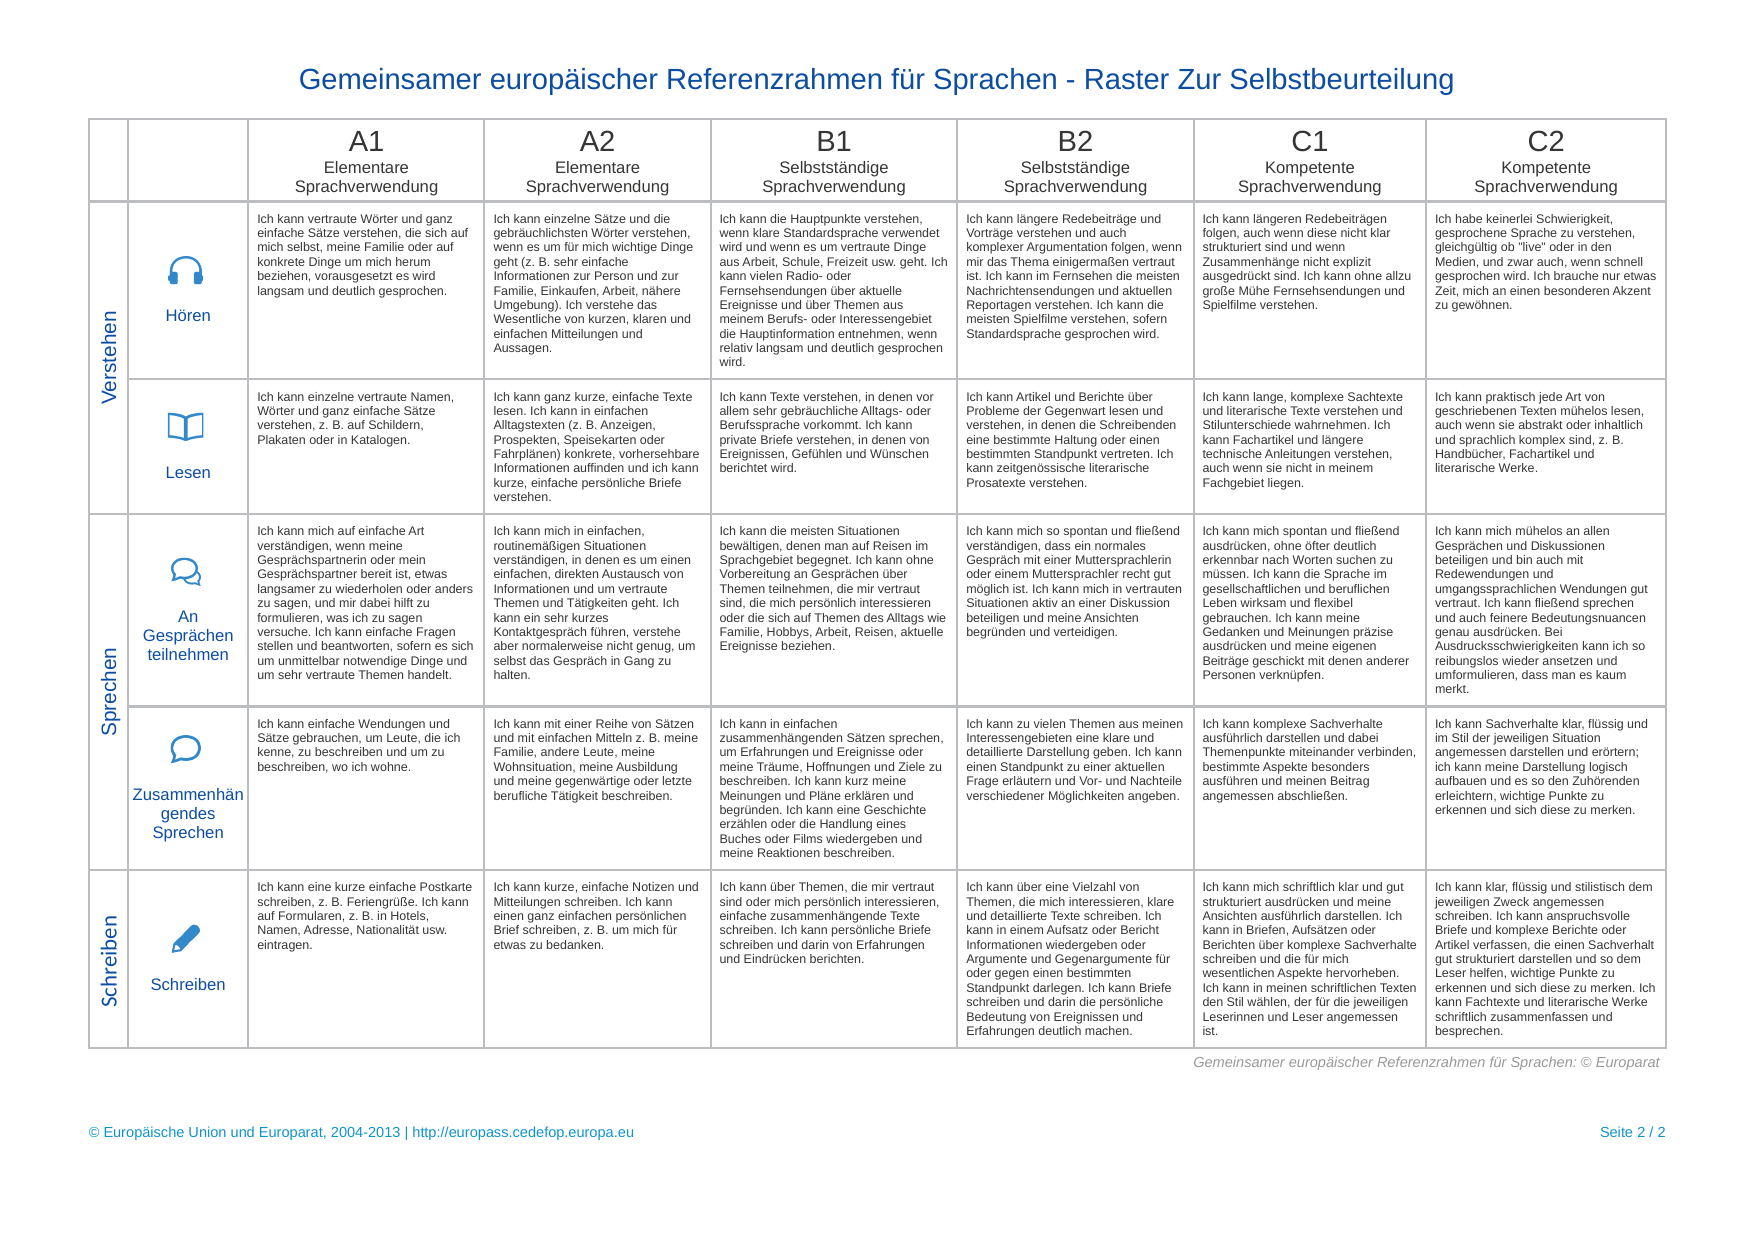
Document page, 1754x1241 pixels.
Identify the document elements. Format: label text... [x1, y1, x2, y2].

table_header B2 Selbstständige Sprachverwendung [958, 120, 1193, 200]
picture [167, 923, 204, 954]
table_cell Zusammenhängendes Sprechen [129, 708, 247, 869]
picture [520, 1129, 526, 1137]
picture [167, 255, 204, 285]
table_cell Ich kann mich mühelos an allen Gesprächen und Diskussionen beteiligen und bin auch mit Redewendungen und umgangssprachlichen Wendungen gut vertraut. Ich kann fließend sprechen und auch feinere Bedeutungsnuancen genau ausdrücken. Bei Ausdrucksschwierigkeiten kann ich so reibungslos wieder ansetzen und umformulieren, dass man es kaum merkt. [1427, 515, 1665, 705]
picture [501, 1129, 508, 1137]
picture [88, 1127, 98, 1137]
table_cell Ich kann eine kurze einfache Postkarte schreiben, z. B. Feriengrüße. Ich kann auf Formularen, z. B. in Hotels, Namen, Adresse, Nationalität usw. eintragen. [249, 871, 483, 1047]
table_cell Ich kann Sachverhalte klar, flüssig und im Stil der jeweiligen Situation angemessen darstellen und erörtern; ich kann meine Darstellung logisch aufbauen und es so den Zuhörenden erleichtern, wichtige Punkte zu erkennen und sich diese zu merken. [1427, 708, 1665, 869]
table_cell Verstehen [90, 203, 127, 513]
table_cell Ich kann die meisten Situationen bewältigen, denen man auf Reisen im Sprachgebiet begegnet. Ich kann ohne Vorbereitung an Gesprächen über Themen teilnehmen, die mir vertraut sind, die mich persönlich interessieren oder die sich auf Themen des Alltags wie Familie, Hobbys, Arbeit, Reisen, aktuelle Ereignisse beziehen. [712, 515, 956, 705]
picture [169, 1126, 173, 1137]
picture [470, 1129, 476, 1137]
picture [606, 1129, 613, 1137]
picture [544, 1126, 548, 1137]
picture [298, 1129, 305, 1137]
picture [598, 1129, 604, 1140]
table_cell Ich kann längere Redebeiträge und Vorträge verstehen und auch komplexer Argumentation folgen, wenn mir das Thema einigermaßen vertraut ist. Ich kann im Fernsehen die meisten Nachrichtensendungen und aktuellen Reportagen verstehen. Ich kann die meisten Spielfilme verstehen, sofern Standardsprache gesprochen wird. [958, 203, 1193, 378]
picture [618, 1129, 624, 1137]
picture [135, 1129, 141, 1140]
table_header C2 Kompetente Sprachverwendung [1427, 120, 1665, 200]
picture [167, 556, 204, 586]
table_cell Lesen [129, 380, 247, 513]
picture [311, 1129, 318, 1137]
picture [331, 1127, 337, 1135]
table_cell Ich kann längeren Redebeiträgen folgen, auch wenn diese nicht klar strukturiert sind und wenn Zusammenhänge nicht explizit ausgedrückt sind. Ich kann ohne allzu große Mühe Fernsehsendungen und Spielfilme verstehen. [1195, 203, 1425, 378]
table_cell Ich kann einfache Wendungen und Sätze gebrauchen, um Leute, die ich kenne, zu beschreiben und um zu beschreiben, wo ich wohne. [249, 708, 483, 869]
table_cell Ich kann kurze, einfache Notizen und Mitteilungen schreiben. Ich kann einen ganz einfachen persönlichen Brief schreiben, z. B. um mich für etwas zu bedanken. [485, 871, 710, 1047]
picture [1610, 1129, 1616, 1137]
table_header [129, 120, 247, 200]
table_cell Hören [129, 203, 247, 378]
picture [161, 1129, 167, 1137]
picture [1621, 1128, 1631, 1137]
table_cell Ich kann mich spontan und fließend ausdrücken, ohne öfter deutlich erkennbar nach Worten suchen zu müssen. Ich kann die Sprache im gesellschaftlichen und beruflichen Leben wirksam und flexibel gebrauchen. Ich kann meine Gedanken und Meinungen präzise ausdrücken und meine eigenen Beiträge geschickt mit denen anderer Personen verknüpfen. [1195, 515, 1425, 705]
table_cell Schreiben [90, 871, 127, 1047]
table_cell Ich kann über Themen, die mir vertraut sind oder mich persönlich interessieren, einfache zusammenhängende Texte schreiben. Ich kann persönliche Briefe schreiben und darin von Erfahrungen und Eindrücken berichten. [712, 871, 956, 1047]
table_cell Ich kann praktisch jede Art von geschriebenen Texten mühelos lesen, auch wenn sie abstrakt oder inhaltlich und sprachlich komplex sind, z. B. Handbücher, Fachartikel und literarische Werke. [1427, 380, 1665, 513]
picture [1658, 1127, 1664, 1135]
picture [269, 1129, 275, 1137]
table_cell Schreiben [129, 871, 247, 1047]
picture [282, 1129, 288, 1137]
picture [413, 1126, 417, 1137]
table_cell Ich kann komplexe Sachverhalte ausführlich darstellen und dabei Themenpunkte miteinander verbinden, bestimmte Aspekte besonders ausführen und meinen Beitrag angemessen abschließen. [1195, 708, 1425, 869]
picture [128, 1129, 133, 1137]
table_cell Ich kann mich so spontan und fließend verständigen, dass ein normales Gespräch mit einer Muttersprachlerin oder einem Muttersprachler recht gut möglich ist. Ich kann mich in vertrauten Situationen aktiv an einer Diskussion beteiligen und meine Ansichten begründen und verteidigen. [958, 515, 1193, 705]
picture [1638, 1127, 1644, 1135]
table_cell Ich kann Texte verstehen, in denen vor allem sehr gebräuchliche Alltags- oder Berufssprache vorkommt. Ich kann private Briefe verstehen, in denen von Ereignissen, Gefühlen und Wünschen berichtet wird. [712, 380, 956, 513]
table_header B1 Selbstständige Sprachverwendung [712, 120, 956, 200]
table_header C1 Kompetente Sprachverwendung [1195, 120, 1425, 200]
picture [378, 1127, 384, 1137]
table_cell Ich kann zu vielen Themen aus meinen Interessengebieten eine klare und detaillierte Darstellung geben. Ich kann einen Standpunkt zu einer aktuellen Frage erläutern und Vor- und Nachteile verschiedener Möglichkeiten angeben. [958, 708, 1193, 869]
table_cell Ich kann einzelne Sätze und die gebräuchlichsten Wörter verstehen, wenn es um für mich wichtige Dinge geht (z. B. sehr einfache Informationen zur Person und zur Familie, Einkaufen, Arbeit, nähere Umgebung). Ich verstehe das Wesentliche von kurzen, klaren und einfachen Mitteilungen und Aussagen. [485, 203, 710, 378]
table_cell Ich kann lange, komplexe Sachtexte und literarische Texte verstehen und Stilunterschiede wahrnehmen. Ich kann Fachartikel und längere technische Anleitungen verstehen, auch wenn sie nicht in meinem Fachgebiet liegen. [1195, 380, 1425, 513]
picture [457, 1129, 463, 1137]
picture [393, 1130, 399, 1137]
picture [167, 411, 204, 442]
picture [549, 1129, 555, 1137]
picture [590, 1129, 596, 1137]
picture [167, 734, 204, 764]
text Gemeinsamer europäischer Referenzrahmen für Sprachen: © Europarat [88, 1054, 1665, 1071]
table_cell Ich kann vertraute Wörter und ganz einfache Sätze verstehen, die sich auf mich selbst, meine Familie oder auf konkrete Dinge um mich herum beziehen, vorausgesetzt es wird langsam und deutlich gesprochen. [249, 203, 483, 378]
table_header [90, 120, 127, 200]
table_cell Ich kann klar, flüssig und stilistisch dem jeweiligen Zweck angemessen schreiben. Ich kann anspruchsvolle Briefe und komplexe Berichte oder Artikel verfassen, die einen Sachverhalt gut strukturiert darstellen und so dem Leser helfen, wichtige Punkte zu erkennen und sich diese zu merken. Ich kann Fachtexte und literarische Werke schriftlich zusammenfassen und besprechen. [1427, 871, 1665, 1047]
table_cell Ich kann in einfachen zusammenhängenden Sätzen sprechen, um Erfahrungen und Ereignisse oder meine Träume, Hoffnungen und Ziele zu beschreiben. Ich kann kurz meine Meinungen und Pläne erklären und begründen. Ich kann eine Geschichte erzählen oder die Handlung eines Buches oder Films wiedergeben und meine Reaktionen beschreiben. [712, 708, 956, 869]
picture [557, 1129, 563, 1140]
picture [420, 1128, 428, 1137]
picture [247, 1126, 253, 1137]
table_cell An Gesprächen teilnehmen [129, 515, 247, 705]
picture [290, 1129, 296, 1140]
picture [444, 1126, 448, 1137]
table_cell Ich kann einzelne vertraute Namen, Wörter und ganz einfache Sätze verstehen, z. B. auf Schildern, Plakaten oder in Katalogen. [249, 380, 483, 513]
table_cell Ich kann ganz kurze, einfache Texte lesen. Ich kann in einfachen Alltagstexten (z. B. Anzeigen, Prospekten, Speisekarten oder Fahrplänen) konkrete, vorhersehbare Informationen auffinden und ich kann kurze, einfache persönliche Briefe verstehen. [485, 380, 710, 513]
picture [200, 1129, 205, 1137]
picture [341, 1127, 347, 1137]
picture [429, 1129, 435, 1140]
table_cell Ich kann die Hauptpunkte verstehen, wenn klare Standardsprache verwendet wird und wenn es um vertraute Dinge aus Arbeit, Schule, Freizeit usw. geht. Ich kann vielen Radio- oder Fernsehsendungen über aktuelle Ereignisse und über Themen aus meinem Berufs- oder Interessengebiet die Hauptinformation entnehmen, wenn relativ langsam und deutlich gesprochen wird. [712, 203, 956, 378]
table_cell Ich kann mich schriftlich klar und gut strukturiert ausdrücken und meine Ansichten ausführlich darstellen. Ich kann in Briefen, Aufsätzen oder Berichten über komplexe Sachverhalte schreiben und die für mich wesentlichen Aspekte hervorheben. Ich kann in meinen schriftlichen Texten den Stil wählen, der für die jeweiligen Leserinnen und Leser angemessen ist. [1195, 871, 1425, 1047]
table_cell Ich kann mich in einfachen, routinemäßigen Situationen verständigen, in denen es um einen einfachen, direkten Austausch von Informationen und um vertraute Themen und Tätigkeiten geht. Ich kann ein sehr kurzes Kontaktgespräch führen, verstehe aber normalerweise nicht genug, um selbst das Gespräch in Gang zu halten. [485, 515, 710, 705]
table_header A2 Elementare Sprachverwendung [485, 120, 710, 200]
picture [440, 1126, 444, 1137]
table_header A1 Elementare Sprachverwendung [249, 120, 483, 200]
picture [449, 1129, 455, 1137]
picture [189, 1127, 197, 1137]
picture [577, 1129, 583, 1137]
table_cell Ich kann mich auf einfache Art verständigen, wenn meine Gesprächspartnerin oder mein Gesprächspartner bereit ist, etwas langsamer zu wiederholen oder anders zu sagen, und mir dabei hilft zu formulieren, was ich zu sagen versuche. Ich kann einfache Fragen stellen und beantworten, sofern es sich um unmittelbar notwendige Dinge und um sehr vertraute Themen handelt. [249, 515, 483, 705]
picture [487, 1129, 500, 1137]
table_cell Ich kann mit einer Reihe von Sätzen und mit einfachen Mitteln z. B. meine Familie, andere Leute, meine Wohnsituation, meine Ausbildung und meine gegenwärtige oder letzte berufliche Tätigkeit beschreiben. [485, 708, 710, 869]
picture [231, 1129, 237, 1137]
table_cell Ich kann Artikel und Berichte über Probleme der Gegenwart lesen und verstehen, in denen die Schreibenden eine bestimmte Haltung oder einen bestimmten Standpunkt vertreten. Ich kann zeitgenössische literarische Prosatexte verstehen. [958, 380, 1193, 513]
picture [1601, 1127, 1609, 1137]
picture [513, 1129, 519, 1137]
picture [211, 1129, 217, 1137]
table_cell Ich habe keinerlei Schwierigkeit, gesprochene Sprache zu verstehen, gleichgültig ob "live" oder in den Medien, und zwar auch, wenn schnell gesprochen wird. Ich brauche nur etwas Zeit, mich an einen besonderen Akzent zu gewöhnen. [1427, 203, 1665, 378]
table_cell Sprechen [90, 515, 127, 869]
picture [1649, 1126, 1653, 1137]
picture [349, 1127, 363, 1137]
table_cell Ich kann über eine Vielzahl von Themen, die mich interessieren, klare und detaillierte Texte schreiben. Ich kann in einem Aufsatz oder Bericht Informationen wiedergeben oder Argumente und Gegenargumente für oder gegen einen bestimmten Standpunkt darlegen. Ich kann Briefe schreiben und darin die persönliche Bedeutung von Ereignissen und Erfahrungen deutlich machen. [958, 871, 1193, 1047]
